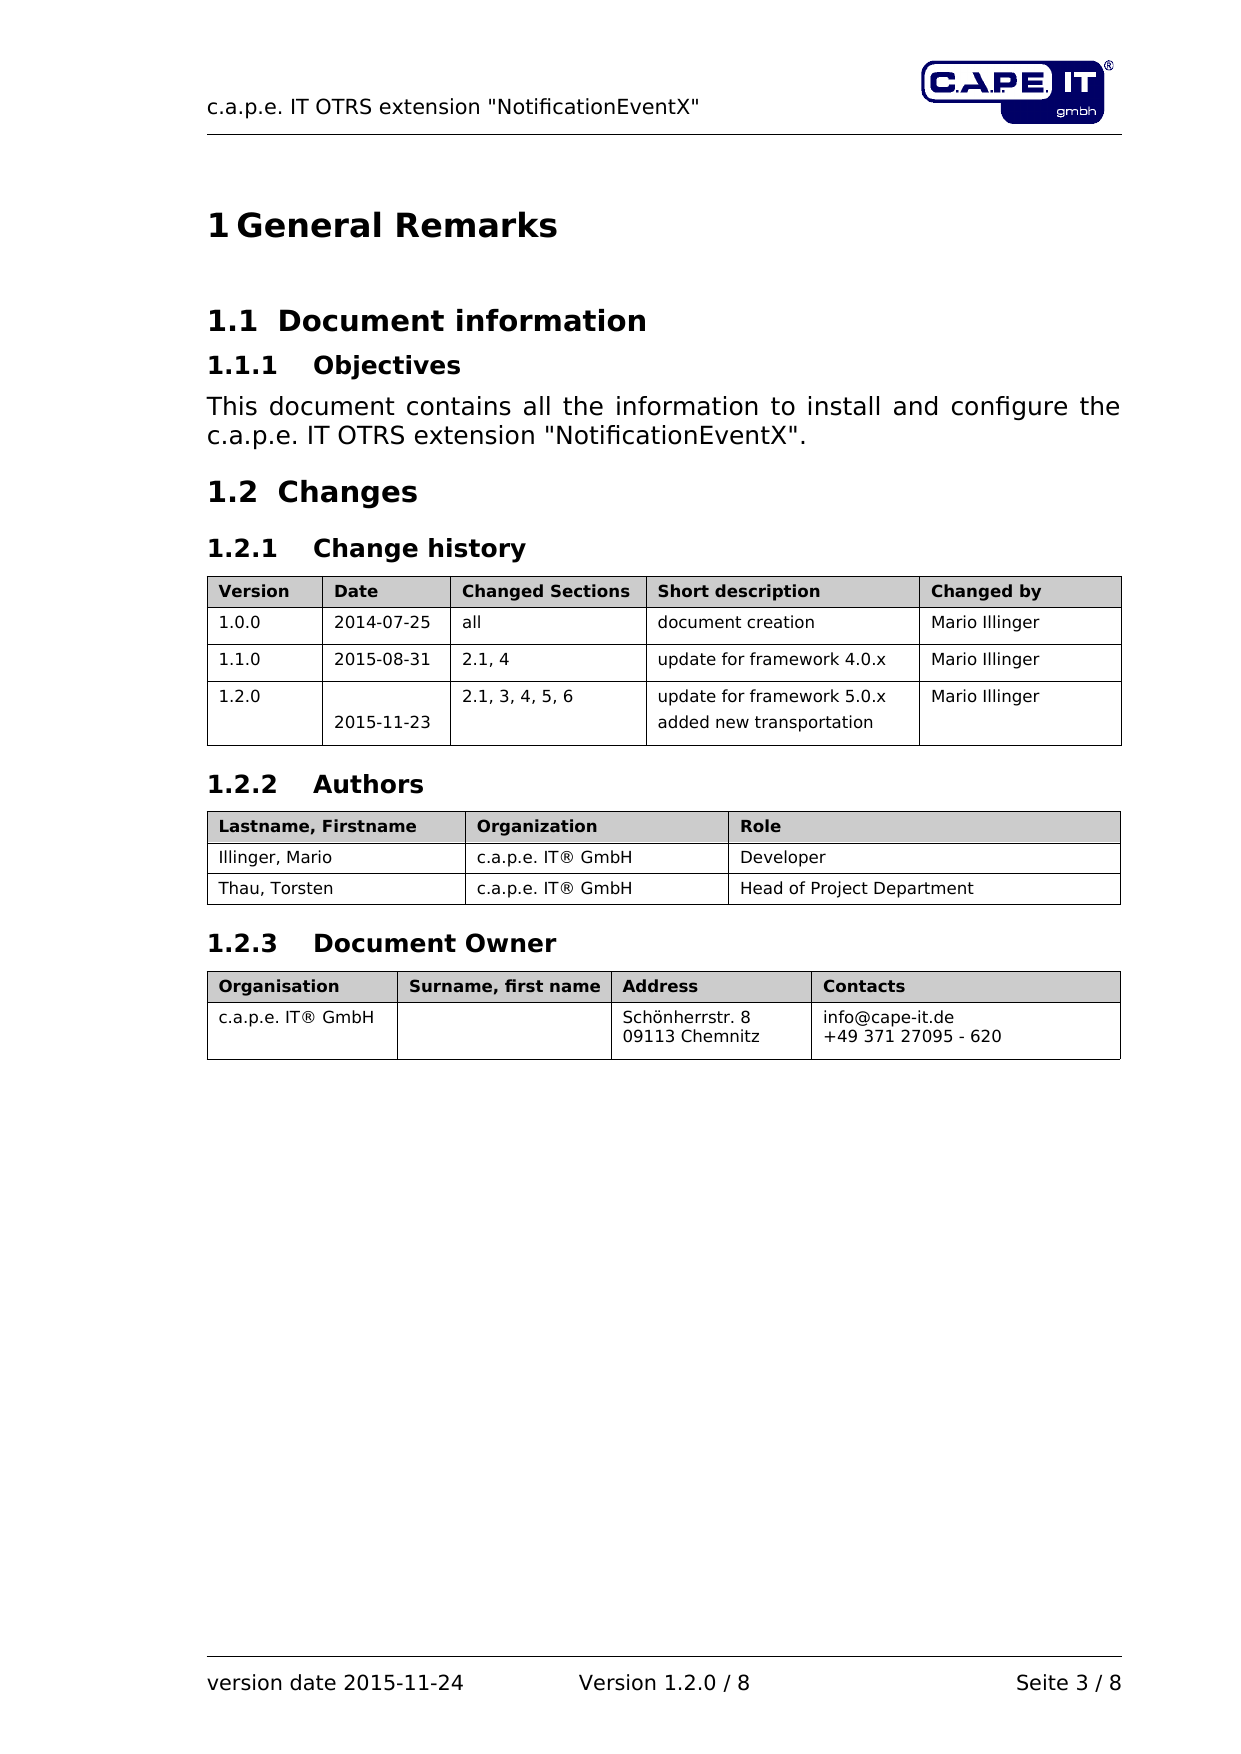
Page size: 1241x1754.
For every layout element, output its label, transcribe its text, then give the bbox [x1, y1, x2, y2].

table_header Date [323, 577, 450, 607]
table_cell Mario Illinger [920, 682, 1121, 745]
table_cell Mario Illinger [920, 645, 1121, 681]
table_header Short description [647, 577, 919, 607]
table_cell update for framework 5.0.x added new transportation [647, 682, 919, 745]
table_cell 1.2.0 [208, 682, 322, 745]
table_cell 2014-07-25 [323, 608, 450, 644]
table_cell Thau, Torsten [208, 874, 465, 904]
table_header Role [729, 812, 1120, 842]
table_cell Head of Project Department [729, 874, 1120, 904]
table_cell info@cape-it.de +49 371 27095 - 620 [812, 1003, 1120, 1059]
table_header Organisation [208, 972, 397, 1002]
table_cell 2.1, 4 [451, 645, 646, 681]
subtitle Objectives [207, 351, 1122, 380]
table_header Address [612, 972, 811, 1002]
table_cell 2015-11-23 [323, 682, 450, 745]
table_cell 1.1.0 [208, 645, 322, 681]
table_cell c.a.p.e. IT® GmbH [208, 1003, 397, 1059]
table_cell c.a.p.e. IT® GmbH [466, 874, 728, 904]
table_header Changed by [920, 577, 1121, 607]
picture [921, 60, 1114, 124]
subtitle Change history [207, 534, 1122, 563]
table_cell 2.1, 3, 4, 5, 6 [451, 682, 646, 745]
table_header Contacts [812, 972, 1120, 1002]
table_header Organization [466, 812, 728, 842]
table_cell c.a.p.e. IT® GmbH [466, 844, 728, 873]
subtitle Authors [207, 770, 1122, 799]
subtitle Document Owner [207, 929, 1122, 958]
table_cell all [451, 608, 646, 644]
table_header Version [208, 577, 322, 607]
table_header Changed Sections [451, 577, 646, 607]
table_header Lastname, Firstname [208, 812, 465, 842]
table_cell 2015-08-31 [323, 645, 450, 681]
table_cell Schönherrstr. 8 09113 Chemnitz [612, 1003, 811, 1059]
table_cell Developer [729, 844, 1120, 873]
subtitle Changes [207, 475, 1122, 509]
table_cell document creation [647, 608, 919, 644]
table_cell Illinger, Mario [208, 844, 465, 873]
table_header Surname, first name [398, 972, 611, 1002]
table_cell [398, 1003, 611, 1059]
table_cell update for framework 4.0.x [647, 645, 919, 681]
text This document contains all the information to install and configure the c.a.p.e. IT OTRS extension "NotificationEventX". [207, 392, 1122, 450]
subtitle Document information [207, 304, 1122, 338]
subtitle General Remarks [207, 207, 1122, 245]
table_cell 1.0.0 [208, 608, 322, 644]
table_cell Mario Illinger [920, 608, 1121, 644]
